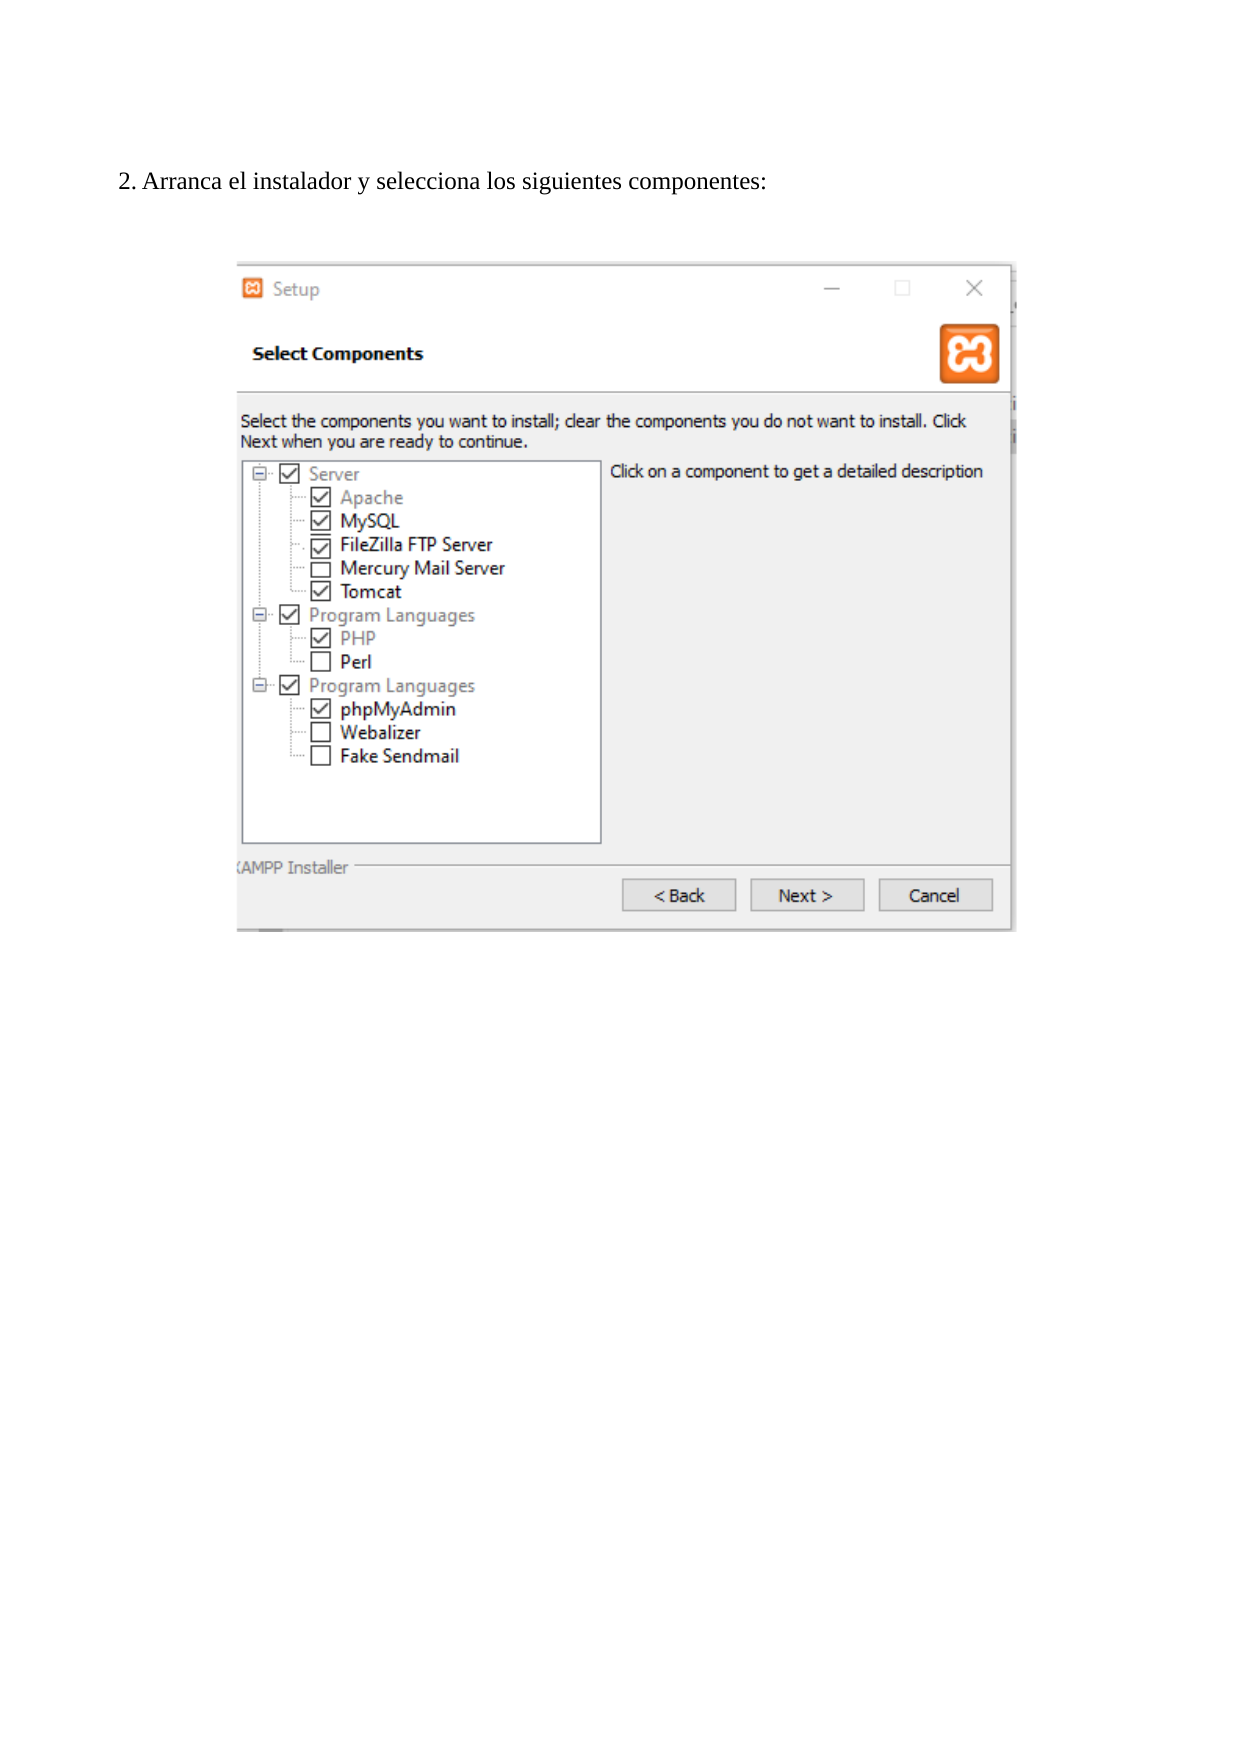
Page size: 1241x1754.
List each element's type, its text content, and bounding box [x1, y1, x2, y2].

picture [221, 261, 1020, 932]
text 2. Arranca el instalador y selecciona los siguientes componentes: [118, 166, 1122, 194]
